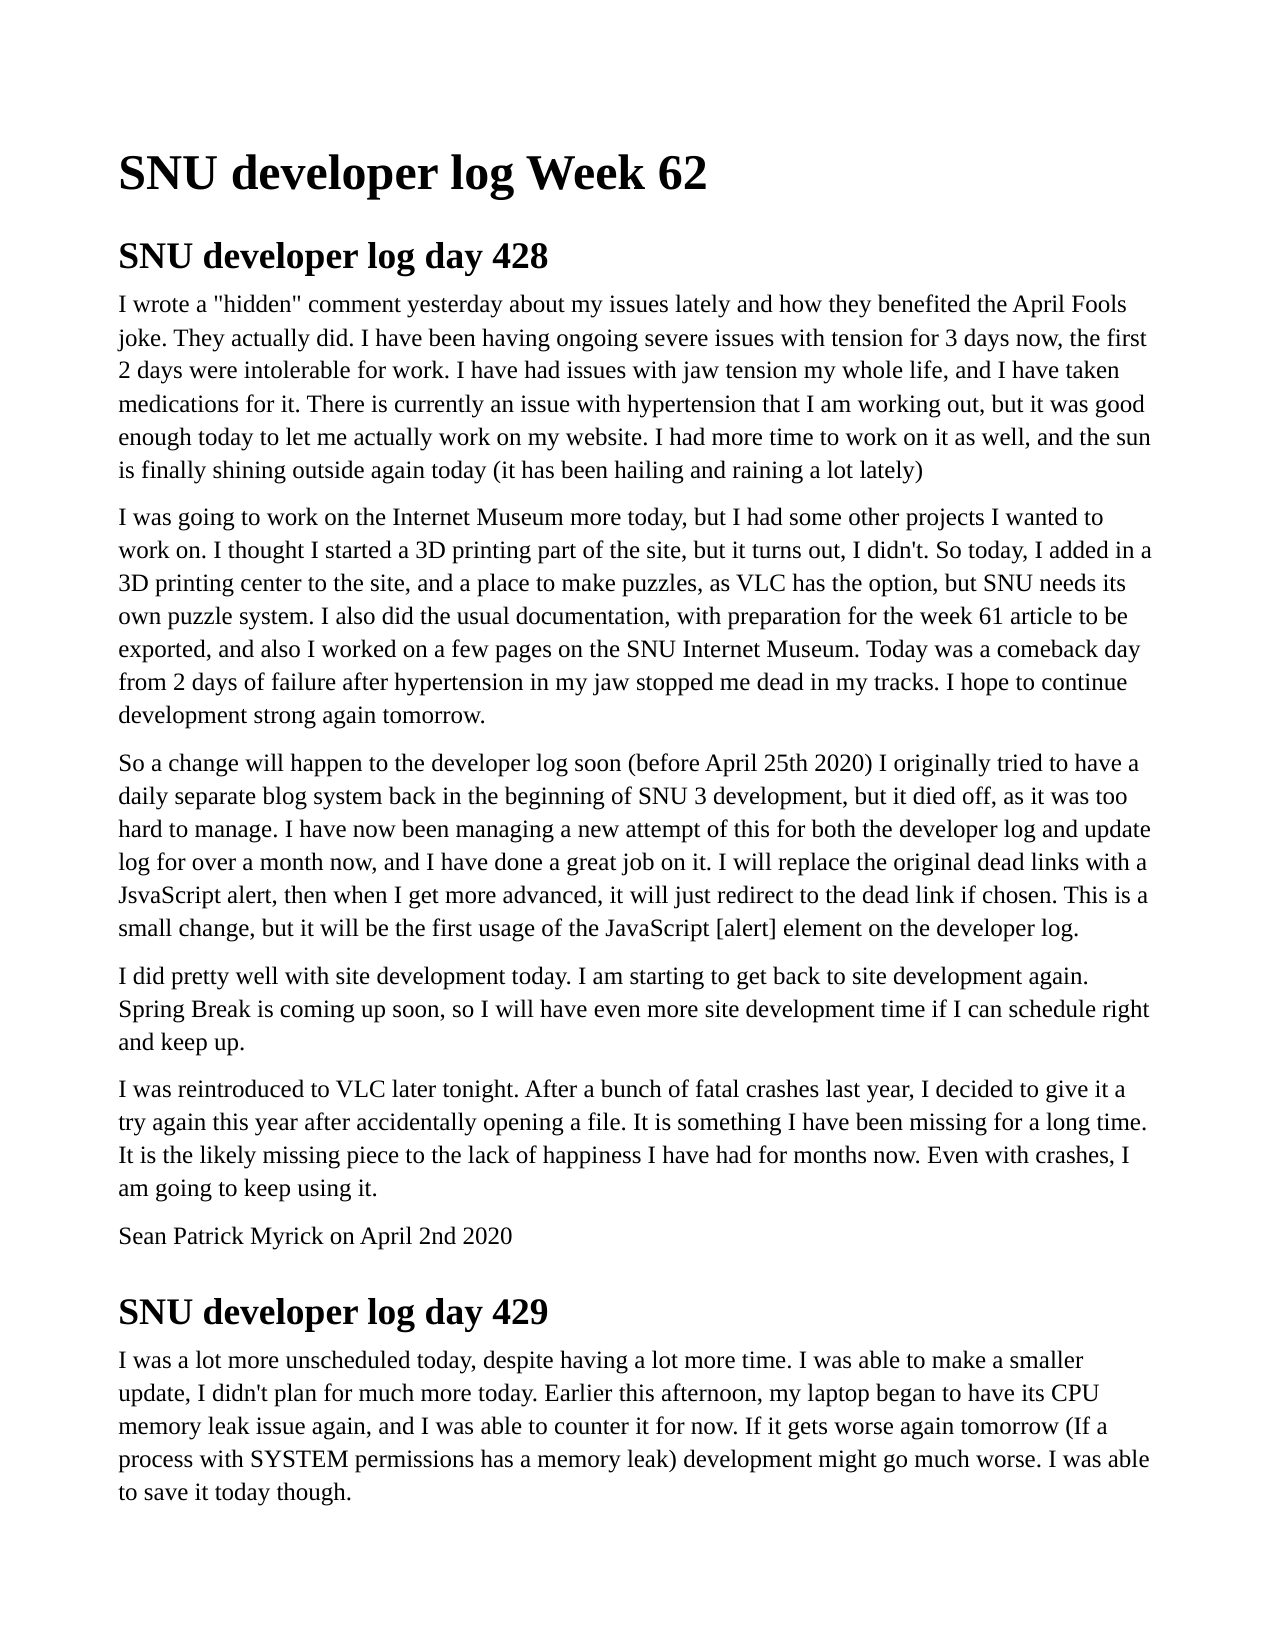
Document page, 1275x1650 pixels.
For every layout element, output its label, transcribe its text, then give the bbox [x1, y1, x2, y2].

text I was a lot more unscheduled today, despite having a lot more time. I was able to make a smaller update, I didn't plan for much more today. Earlier this afternoon, my laptop began to have its CPU memory leak issue again, and I was able to counter it for now. If it gets worse again tomorrow (If a process with SYSTEM permissions has a memory leak) development might go much worse. I was able to save it today though. [118, 1345, 1157, 1506]
subtitle SNU developer log Week 62 [118, 143, 1157, 201]
text I did pretty well with site development today. I am starting to get back to site development again. Spring Break is coming up soon, so I will have even more site development time if I can schedule right and keep up. [118, 961, 1157, 1056]
text I was reintroduced to VLC later tonight. After a bunch of fatal crashes last year, I decided to give it a try again this year after accidentally opening a file. It is something I have been missing for a long time. It is the likely missing piece to the lack of happiness I have had for months now. Even with crashes, I am going to keep using it. [118, 1074, 1157, 1202]
text I was going to work on the Internet Museum more today, but I had some other projects I wanted to work on. I thought I started a 3D printing part of the site, but it turns out, I didn't. So today, I added in a 3D printing center to the site, and a place to make puzzles, as VLC has the option, but SNU needs its own puzzle system. I also did the usual documentation, with preparation for the week 61 article to be exported, and also I worked on a few pages on the SNU Internet Museum. Today was a comeback day from 2 days of failure after hypertension in my jaw stopped me dead in my tracks. I hope to continue development strong again tomorrow. [118, 502, 1157, 729]
text I wrote a "hidden" comment yesterday about my issues lately and how they benefited the April Fools joke. They actually did. I have been having ongoing severe issues with tension for 3 days now, the first 2 days were intolerable for work. I have had issues with jaw tension my whole life, and I have taken medications for it. There is currently an issue with hypertension that I am working out, but it was good enough today to let me actually work on my website. I had more time to work on it as well, and the sun is finally shining outside again today (it has been hailing and raining a lot lately) [118, 289, 1157, 483]
text Sean Patrick Myrick on April 2nd 2020 [118, 1221, 1157, 1250]
text So a change will happen to the developer log soon (before April 25th 2020) I originally tried to have a daily separate blog system back in the beginning of SNU 3 development, but it died off, as it was too hard to manage. I have now been managing a new attempt of this for both the developer log and update log for over a month now, and I have done a great job on it. I will replace the original dead links with a JsvaScript alert, then when I get more advanced, it will just redirect to the dead link if chosen. This is a small change, but it will be the first usage of the JavaScript [alert] element on the developer log. [118, 748, 1157, 942]
subtitle SNU developer log day 429 [118, 1289, 1157, 1333]
subtitle SNU developer log day 428 [118, 234, 1157, 277]
